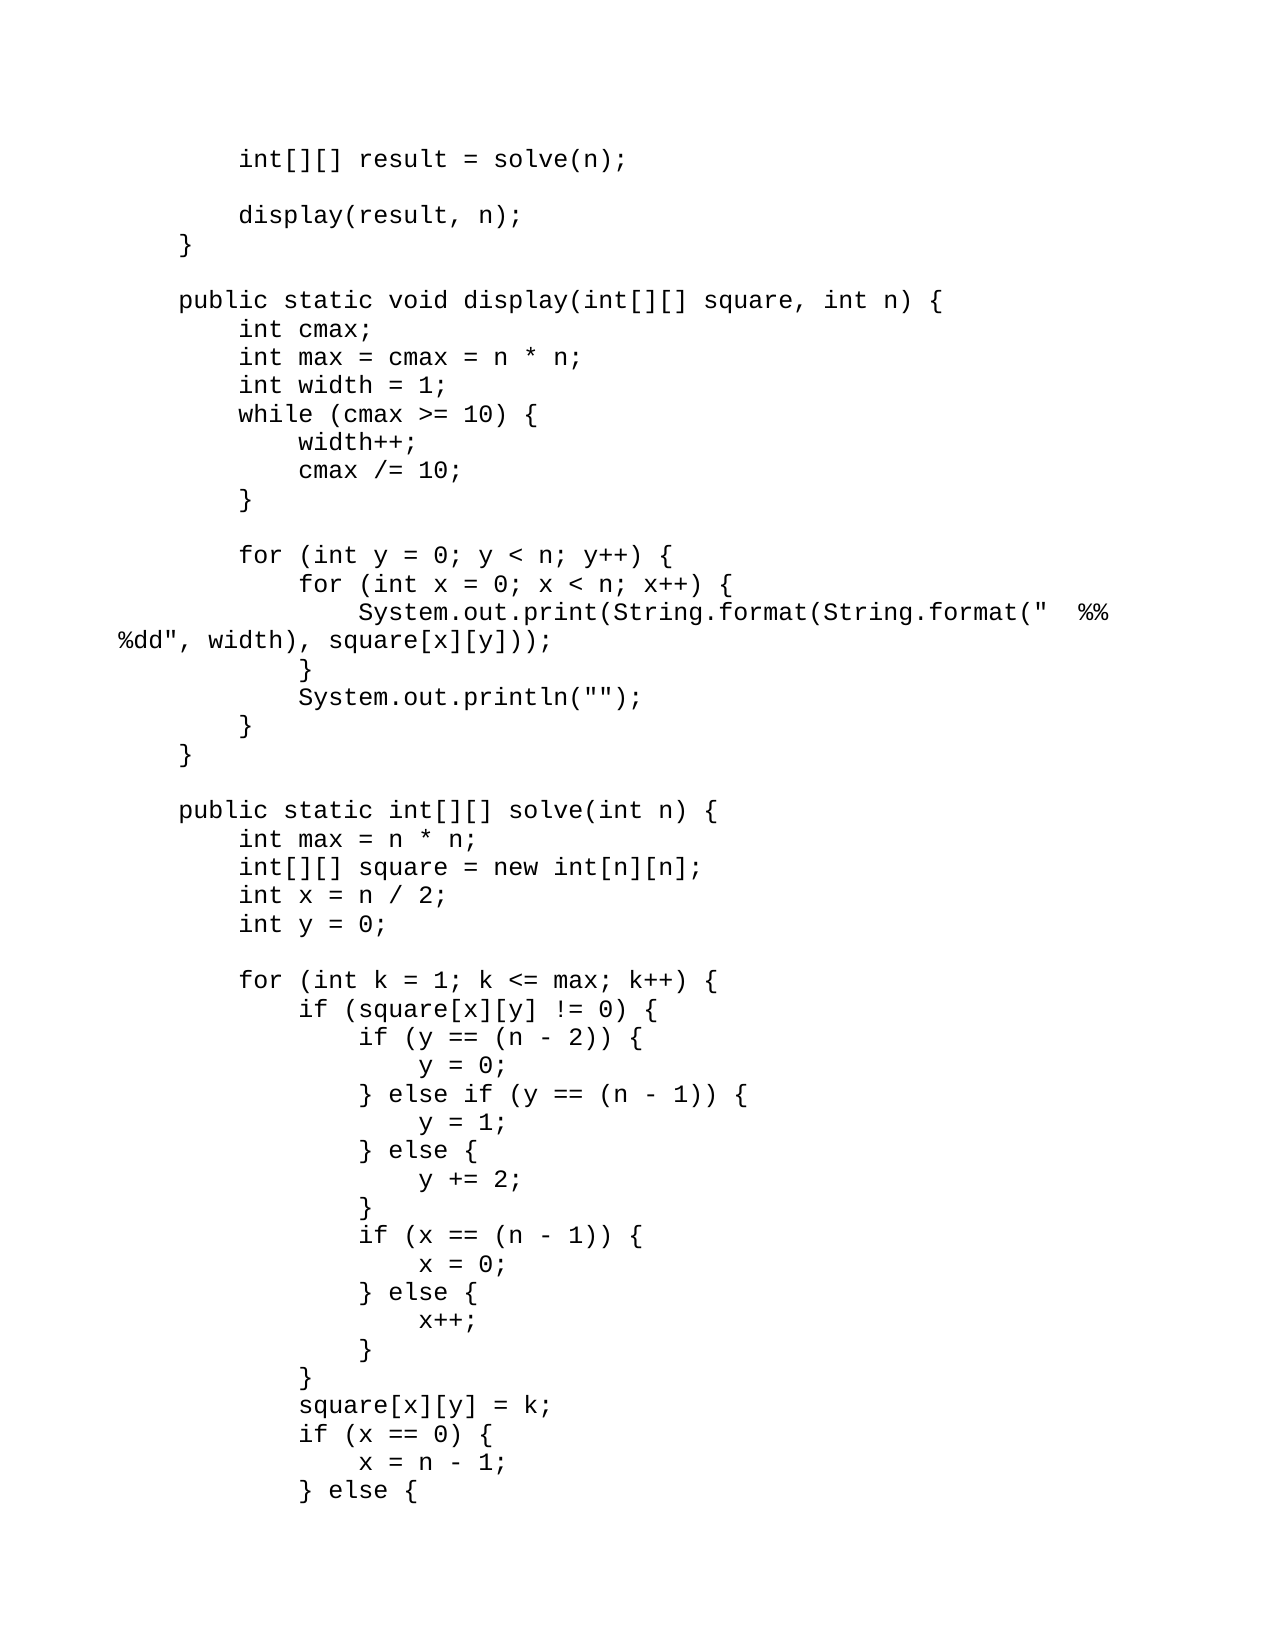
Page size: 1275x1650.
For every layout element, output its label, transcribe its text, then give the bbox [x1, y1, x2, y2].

text } [118, 1195, 1157, 1223]
text int[][] square = new int[n][n]; [118, 855, 1157, 883]
text int y = 0; [118, 911, 1157, 940]
text for (int y = 0; y < n; y++) { [118, 543, 1157, 571]
text } else if (y == (n - 1)) { [118, 1081, 1157, 1110]
text while (cmax >= 10) { [118, 401, 1157, 430]
text int[][] result = solve(n); [118, 146, 1157, 175]
text y += 2; [118, 1166, 1157, 1195]
text } [118, 231, 1157, 260]
text int x = n / 2; [118, 883, 1157, 911]
text } [118, 713, 1157, 741]
text if (square[x][y] != 0) { [118, 996, 1157, 1025]
text if (x == 0) { [118, 1421, 1157, 1450]
text } else { [118, 1478, 1157, 1506]
text x = n - 1; [118, 1450, 1157, 1478]
text } [118, 486, 1157, 515]
text System.out.print(String.format(String.format(" %%%dd", width), square[x][y])); [118, 600, 1157, 656]
text int max = cmax = n * n; [118, 345, 1157, 373]
text } else { [118, 1280, 1157, 1308]
text public static void display(int[][] square, int n) { [118, 288, 1157, 316]
text for (int k = 1; k <= max; k++) { [118, 968, 1157, 996]
text int cmax; [118, 316, 1157, 345]
text public static int[][] solve(int n) { [118, 798, 1157, 826]
text if (y == (n - 2)) { [118, 1025, 1157, 1053]
text for (int x = 0; x < n; x++) { [118, 571, 1157, 600]
text cmax /= 10; [118, 458, 1157, 486]
text } [118, 1336, 1157, 1365]
text width++; [118, 430, 1157, 458]
text } else { [118, 1138, 1157, 1166]
text y = 0; [118, 1053, 1157, 1081]
text display(result, n); [118, 203, 1157, 231]
text x++; [118, 1308, 1157, 1336]
text } [118, 741, 1157, 770]
text } [118, 656, 1157, 685]
text int max = n * n; [118, 826, 1157, 855]
text y = 1; [118, 1110, 1157, 1138]
text } [118, 1365, 1157, 1393]
text if (x == (n - 1)) { [118, 1223, 1157, 1251]
text x = 0; [118, 1251, 1157, 1280]
text square[x][y] = k; [118, 1393, 1157, 1421]
text int width = 1; [118, 373, 1157, 401]
text System.out.println(""); [118, 685, 1157, 713]
